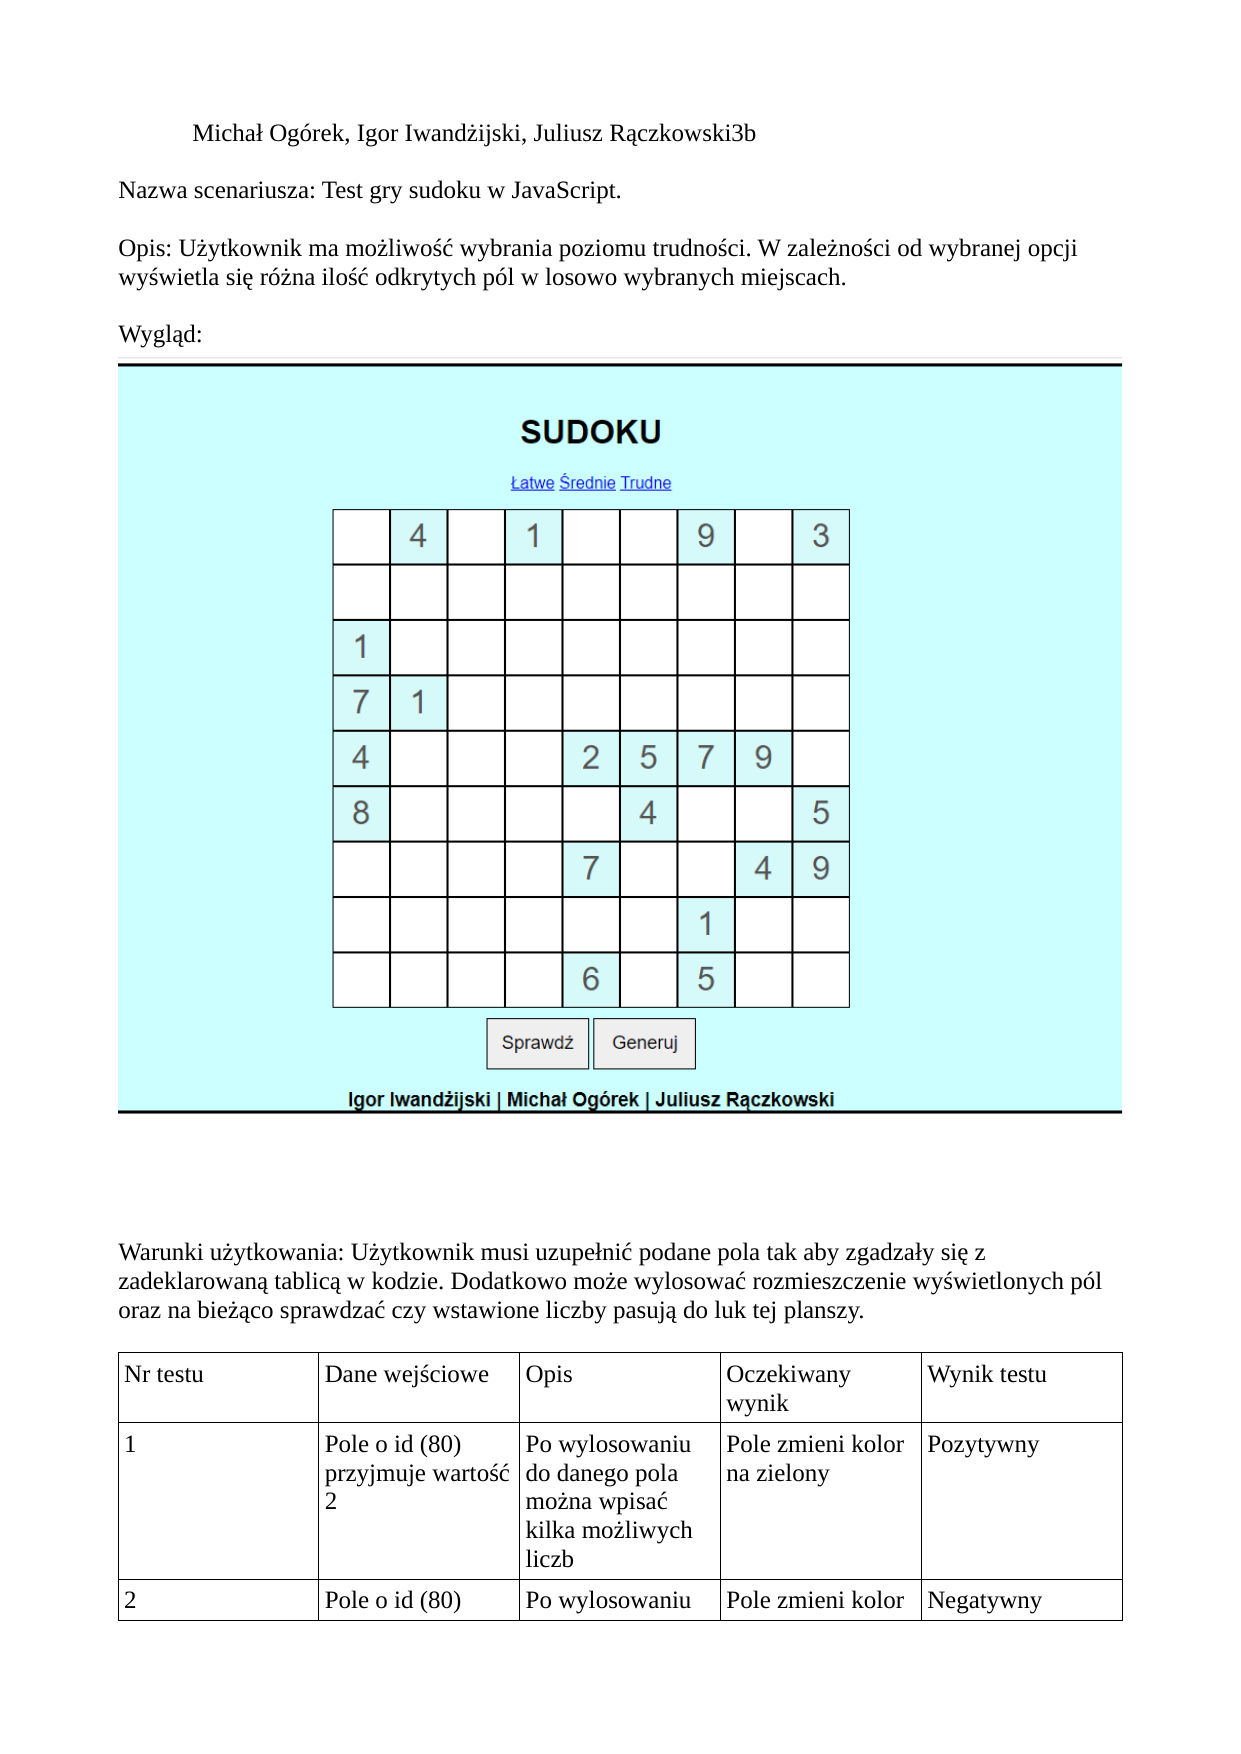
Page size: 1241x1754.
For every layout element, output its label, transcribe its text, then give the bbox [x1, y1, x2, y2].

table_header Nr testu [119, 1353, 318, 1422]
table_header Opis [520, 1353, 720, 1422]
table_cell Pole zmieni kolor na zielony [721, 1423, 921, 1578]
table_cell Po wylosowaniu do danego pola można wpisać kilka możliwych liczb [520, 1423, 720, 1578]
table_cell Pole o id (80) [319, 1580, 519, 1620]
table_header Oczekiwany wynik [721, 1353, 921, 1422]
table_cell 2 [119, 1580, 318, 1620]
text Warunki użytkowania: Użytkownik musi uzupełnić podane pola tak aby zgadzały się z zadeklarowaną tablicą w kodzie. Dodatkowo może wylosować rozmieszczenie wyświetlonych pól oraz na bieżąco sprawdzać czy wstawione liczby pasują do luk tej planszy. [118, 1237, 1122, 1323]
table_cell Po wylosowaniu [520, 1580, 720, 1620]
table_cell Pole zmieni kolor [721, 1580, 921, 1620]
table_cell Pozytywny [922, 1423, 1122, 1578]
text Michał Ogórek, Igor Iwandżijski, Juliusz Rączkowski3b [118, 118, 1122, 147]
picture [118, 348, 1123, 1209]
text Opis: Użytkownik ma możliwość wybrania poziomu trudności. W zależności od wybranej opcji wyświetla się różna ilość odkrytych pól w losowo wybranych miejscach. [118, 233, 1122, 291]
table_cell Negatywny [922, 1580, 1122, 1620]
text Wygląd: [118, 319, 1122, 348]
text Nazwa scenariusza: Test gry sudoku w JavaScript. [118, 176, 1122, 204]
table_cell 1 [119, 1423, 318, 1578]
table_header Dane wejściowe [319, 1353, 519, 1422]
table_header Wynik testu [922, 1353, 1122, 1422]
table_cell Pole o id (80) przyjmuje wartość 2 [319, 1423, 519, 1578]
